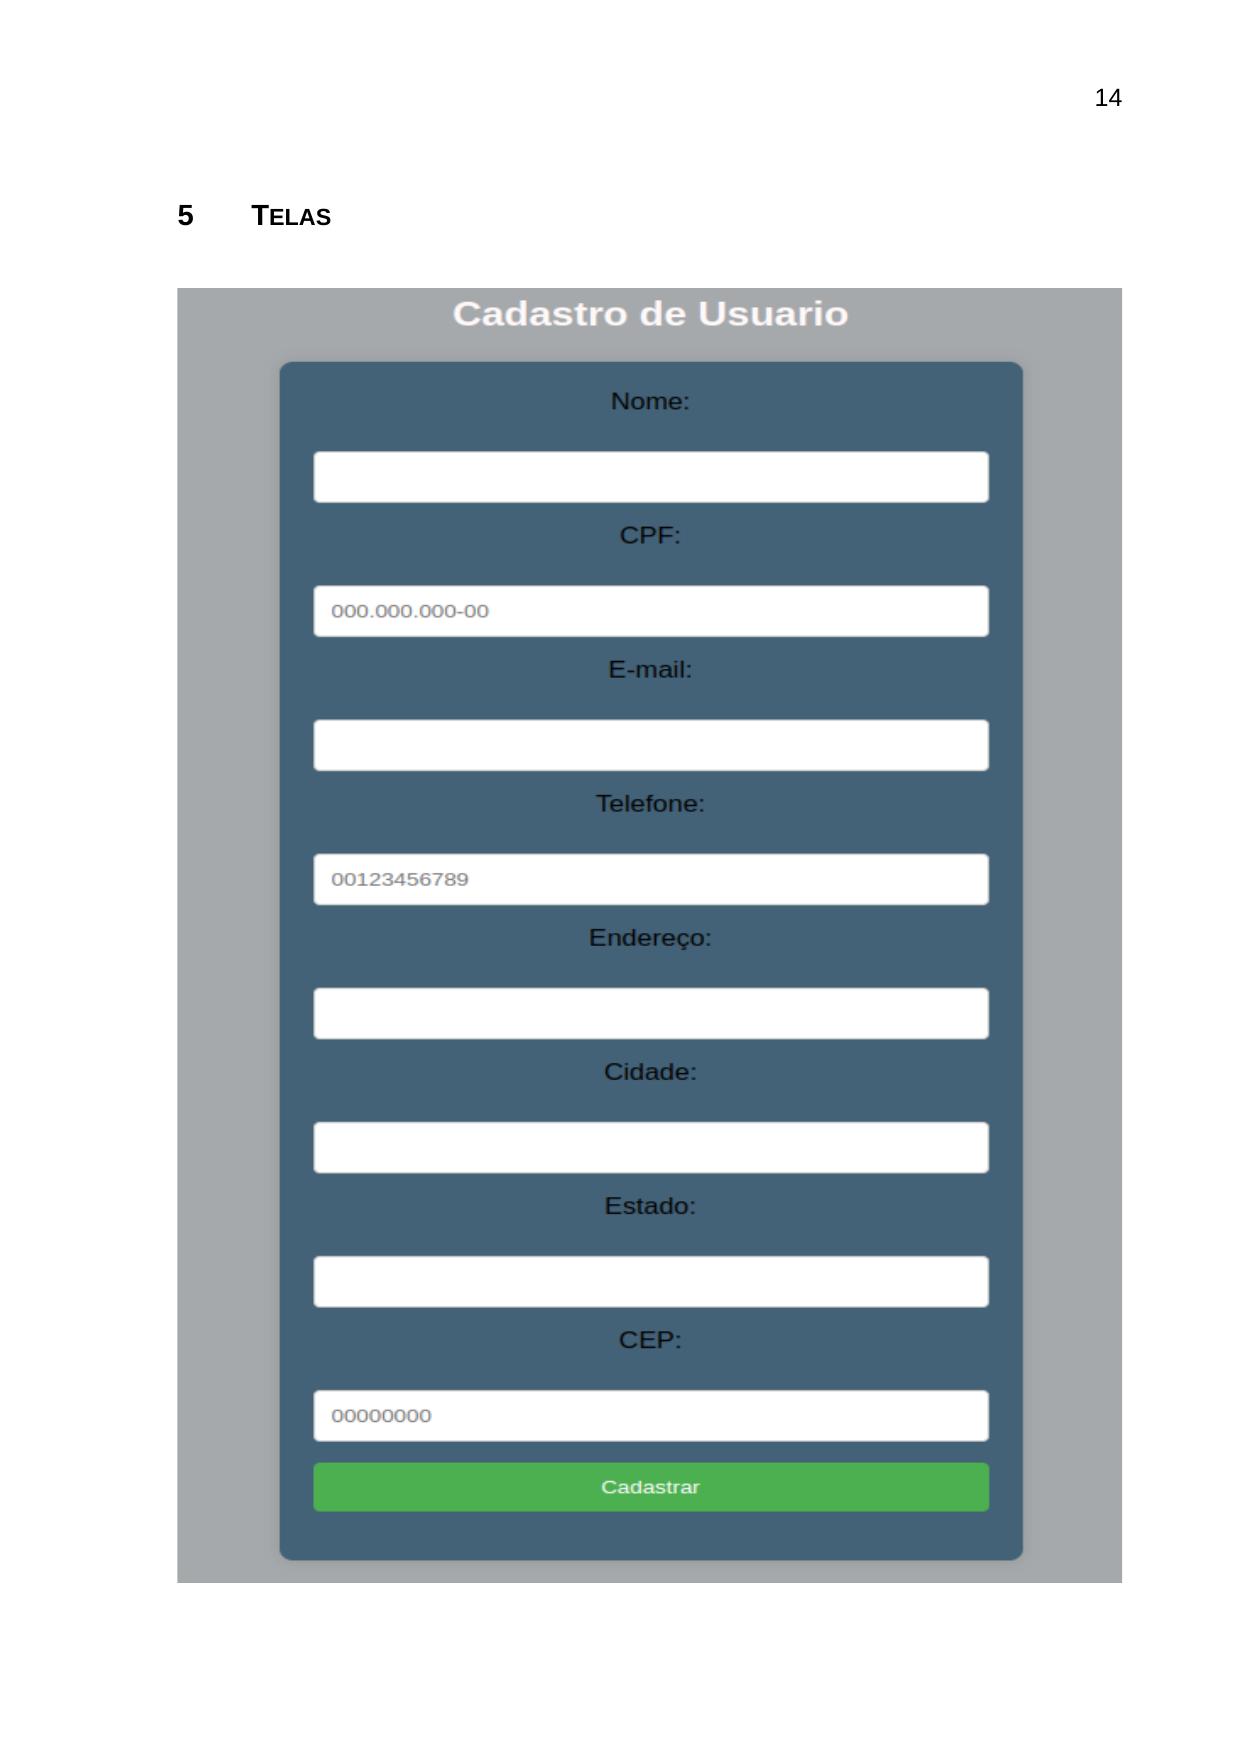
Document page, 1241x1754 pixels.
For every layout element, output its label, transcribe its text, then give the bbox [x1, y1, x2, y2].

subtitle Telas [177, 198, 1122, 231]
picture [177, 288, 1123, 1583]
